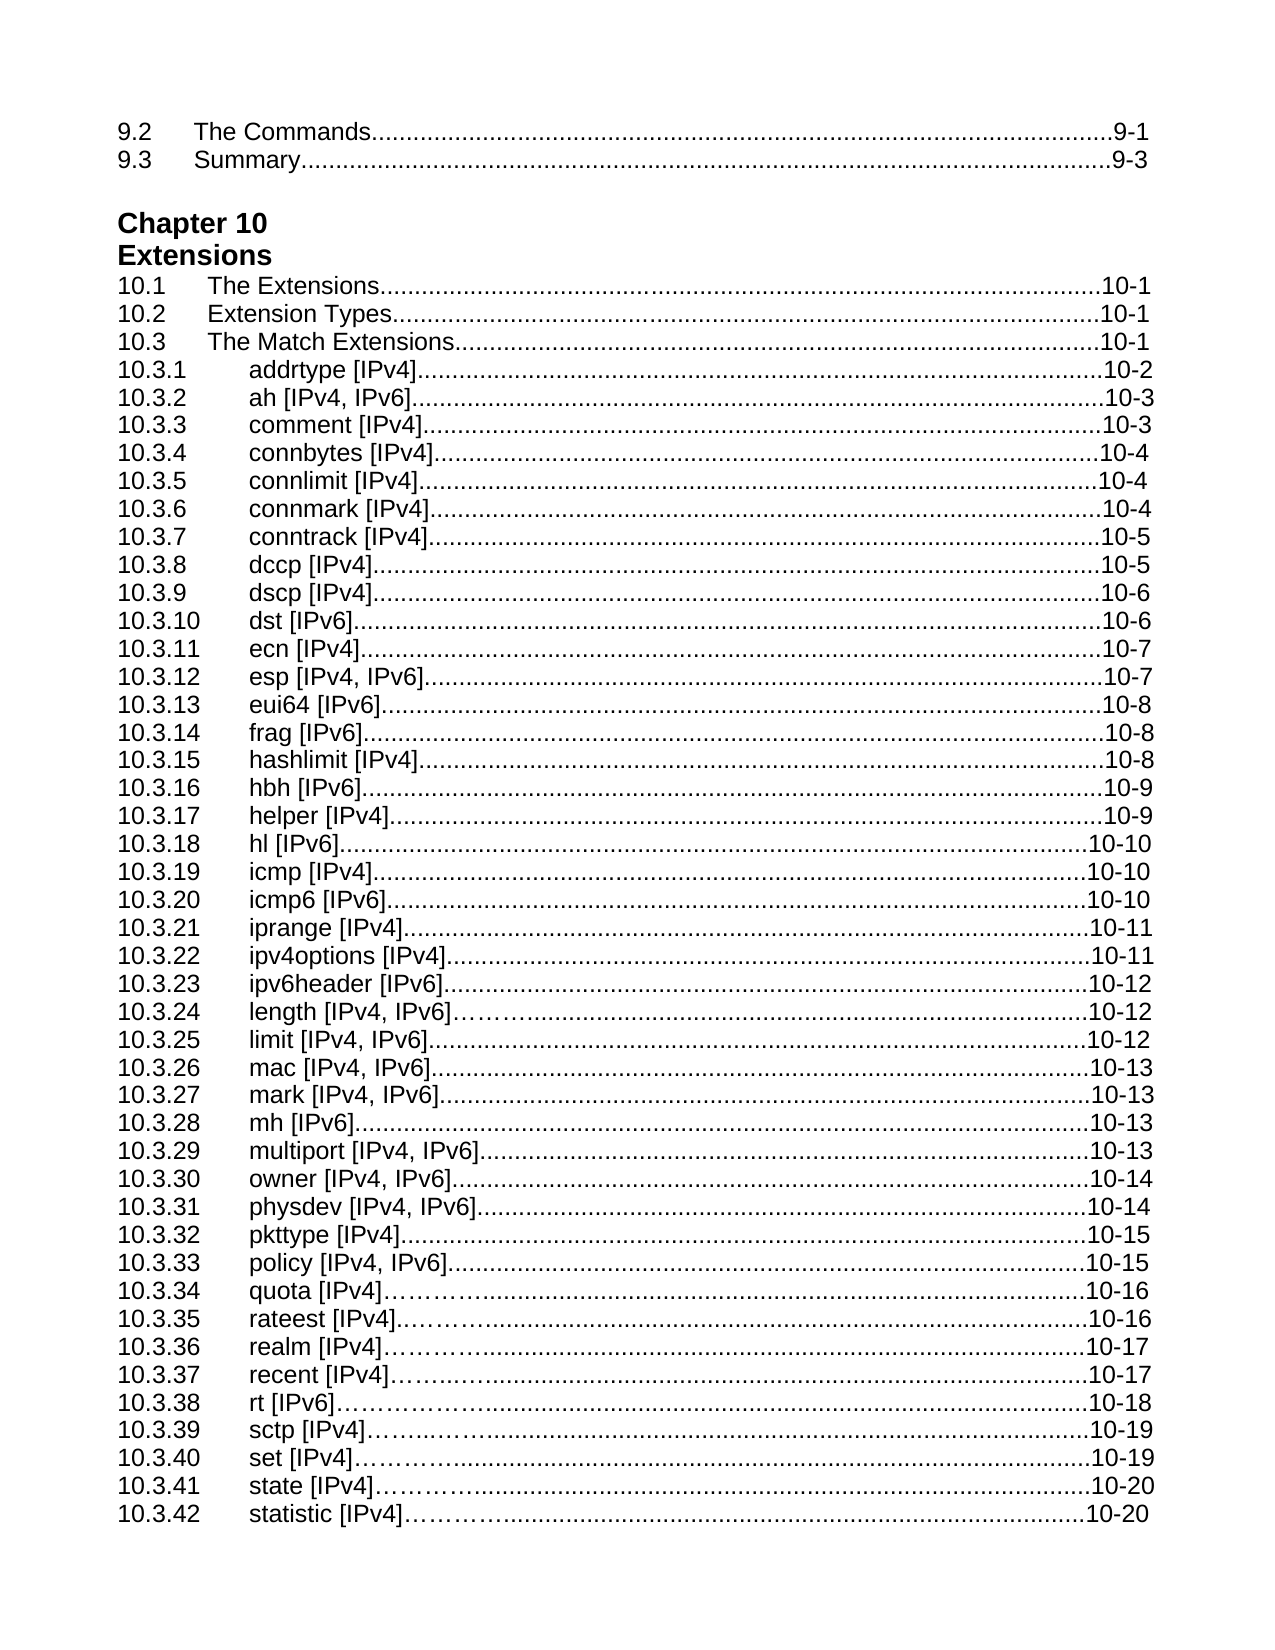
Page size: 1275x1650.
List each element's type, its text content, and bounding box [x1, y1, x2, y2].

text 10.3.34 quota [IPv4]………….......................................................................................10-16 [117, 1277, 1157, 1305]
text 10.2 Extension Types......................................................................................................10-1 [117, 300, 1157, 328]
text 10.3.32 pkttype [IPv4]...................................................................................................10-15 [117, 1221, 1157, 1249]
text 10.3.7 conntrack [IPv4].................................................................................................10-5 [117, 523, 1157, 551]
text 10.3.42 statistic [IPv4]…………....................................................................................10-20 [117, 1500, 1157, 1528]
text 10.3.17 helper [IPv4].......................................................................................................10-9 [117, 802, 1157, 830]
text 10.3.9 dscp [IPv4].........................................................................................................10-6 [117, 579, 1157, 607]
text 10.3.38 rt [IPv6]……………….......................................................................................10-18 [117, 1388, 1157, 1416]
text 10.3.15 hashlimit [IPv4]...................................................................................................10-8 [117, 746, 1157, 774]
text 10.3.29 multiport [IPv4, IPv6]........................................................................................10-13 [117, 1137, 1157, 1165]
text 10.3.40 set [IPv4]…………............................................................................................10-19 [117, 1444, 1157, 1472]
text 10.3.24 length [IPv4, IPv6]……….................................................................................10-12 [117, 998, 1157, 1026]
text 10.3.28 mh [IPv6]..........................................................................................................10-13 [117, 1109, 1157, 1137]
text 10.3.20 icmp6 [IPv6].....................................................................................................10-10 [117, 886, 1157, 914]
text 9.2 The Commands...........................................................................................................9-1 [117, 118, 1157, 146]
text 10.3.16 hbh [IPv6]...........................................................................................................10-9 [117, 774, 1157, 802]
text 10.3.19 icmp [IPv4].......................................................................................................10-10 [117, 858, 1157, 886]
text 10.3.41 state [IPv4]………….........................................................................................10-20 [117, 1472, 1157, 1500]
text 10.3.3 comment [IPv4]..................................................................................................10-3 [117, 411, 1157, 439]
text 10.3 The Match Extensions.............................................................................................10-1 [117, 328, 1157, 356]
text 10.3.25 limit [IPv4, IPv6]...............................................................................................10-12 [117, 1026, 1157, 1053]
text 10.3.1 addrtype [IPv4]...................................................................................................10-2 [117, 356, 1157, 383]
text 10.3.5 connlimit [IPv4]..................................................................................................10-4 [117, 467, 1157, 495]
text 10.1 The Extensions........................................................................................................10-1 [117, 272, 1157, 300]
text 10.3.4 connbytes [IPv4]................................................................................................10-4 [117, 439, 1157, 467]
text 10.3.37 recent [IPv4]……...….......................................................................................10-17 [117, 1361, 1157, 1388]
text 10.3.2 ah [IPv4, IPv6]....................................................................................................10-3 [117, 383, 1157, 411]
text 10.3.36 realm [IPv4]………….......................................................................................10-17 [117, 1333, 1157, 1361]
text 10.3.31 physdev [IPv4, IPv6]........................................................................................10-14 [117, 1193, 1157, 1221]
text 10.3.10 dst [IPv6]............................................................................................................10-6 [117, 607, 1157, 635]
text 10.3.12 esp [IPv4, IPv6]..................................................................................................10-7 [117, 663, 1157, 691]
text 10.3.27 mark [IPv4, IPv6]..............................................................................................10-13 [117, 1081, 1157, 1109]
text Extensions [117, 239, 1157, 272]
text 10.3.8 dccp [IPv4].........................................................................................................10-5 [117, 551, 1157, 579]
text Chapter 10 [117, 207, 1157, 239]
text 9.3 Summary.....................................................................................................................9-3 [117, 146, 1157, 174]
text 10.3.22 ipv4options [IPv4].............................................................................................10-11 [117, 942, 1157, 970]
text 10.3.6 connmark [IPv4].................................................................................................10-4 [117, 495, 1157, 523]
text 10.3.11 ecn [IPv4]...........................................................................................................10-7 [117, 635, 1157, 663]
text 10.3.35 rateest [IPv4]..……….......................................................................................10-16 [117, 1305, 1157, 1333]
text 10.3.21 iprange [IPv4]...................................................................................................10-11 [117, 914, 1157, 942]
text 10.3.39 sctp [IPv4]……...…….......................................................................................10-19 [117, 1416, 1157, 1444]
text 10.3.18 hl [IPv6]............................................................................................................10-10 [117, 830, 1157, 858]
text 10.3.23 ipv6header [IPv6].............................................................................................10-12 [117, 970, 1157, 998]
text 10.3.14 frag [IPv6]...........................................................................................................10-8 [117, 718, 1157, 746]
text 10.3.33 policy [IPv4, IPv6]............................................................................................10-15 [117, 1249, 1157, 1277]
text 10.3.13 eui64 [IPv6]........................................................................................................10-8 [117, 691, 1157, 718]
text 10.3.26 mac [IPv4, IPv6]...............................................................................................10-13 [117, 1053, 1157, 1081]
text 10.3.30 owner [IPv4, IPv6]............................................................................................10-14 [117, 1165, 1157, 1193]
